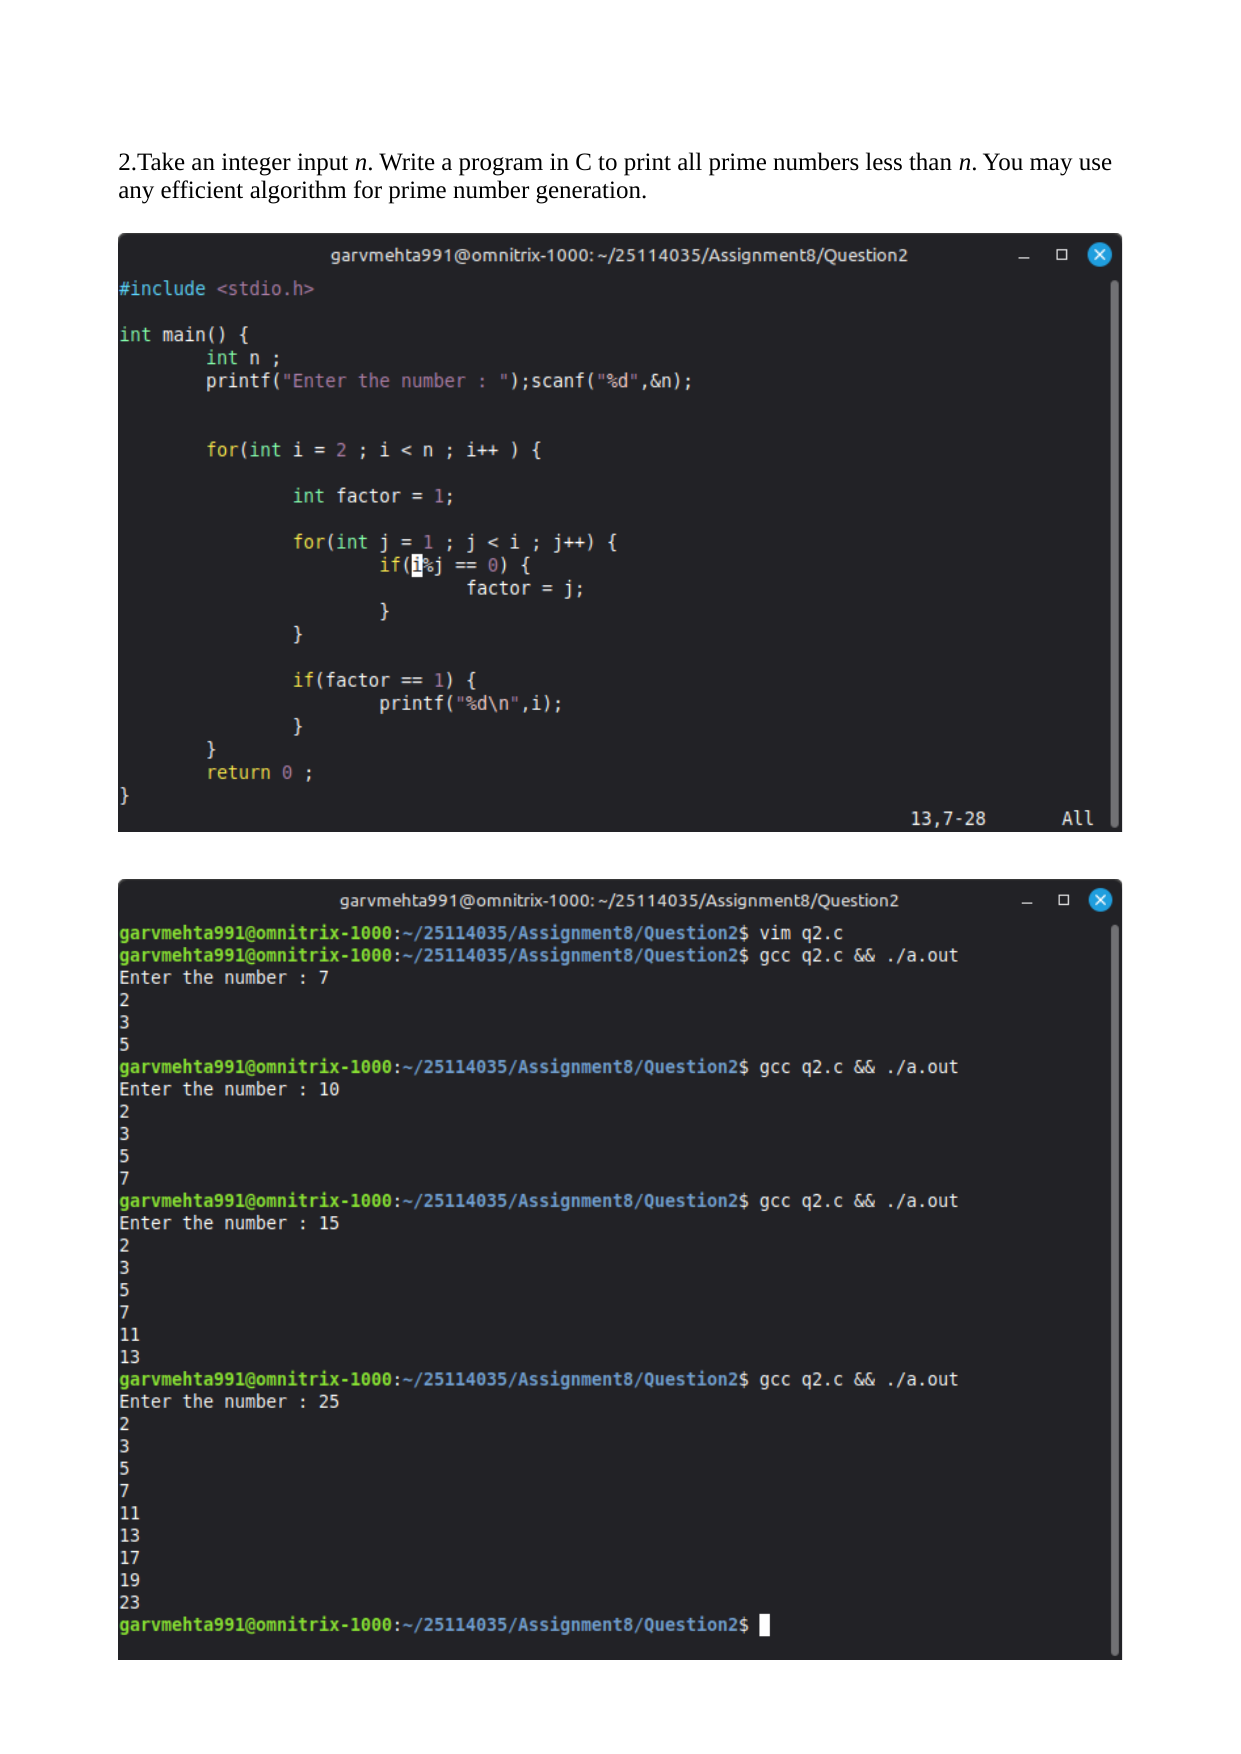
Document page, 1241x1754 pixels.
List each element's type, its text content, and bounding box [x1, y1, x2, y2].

text 2.Take an integer input n. Write a program in C to print all prime numbers less than n. You may use any efficient algorithm for prime number generation. [118, 147, 1122, 204]
picture [118, 879, 1123, 1660]
picture [118, 233, 1123, 832]
